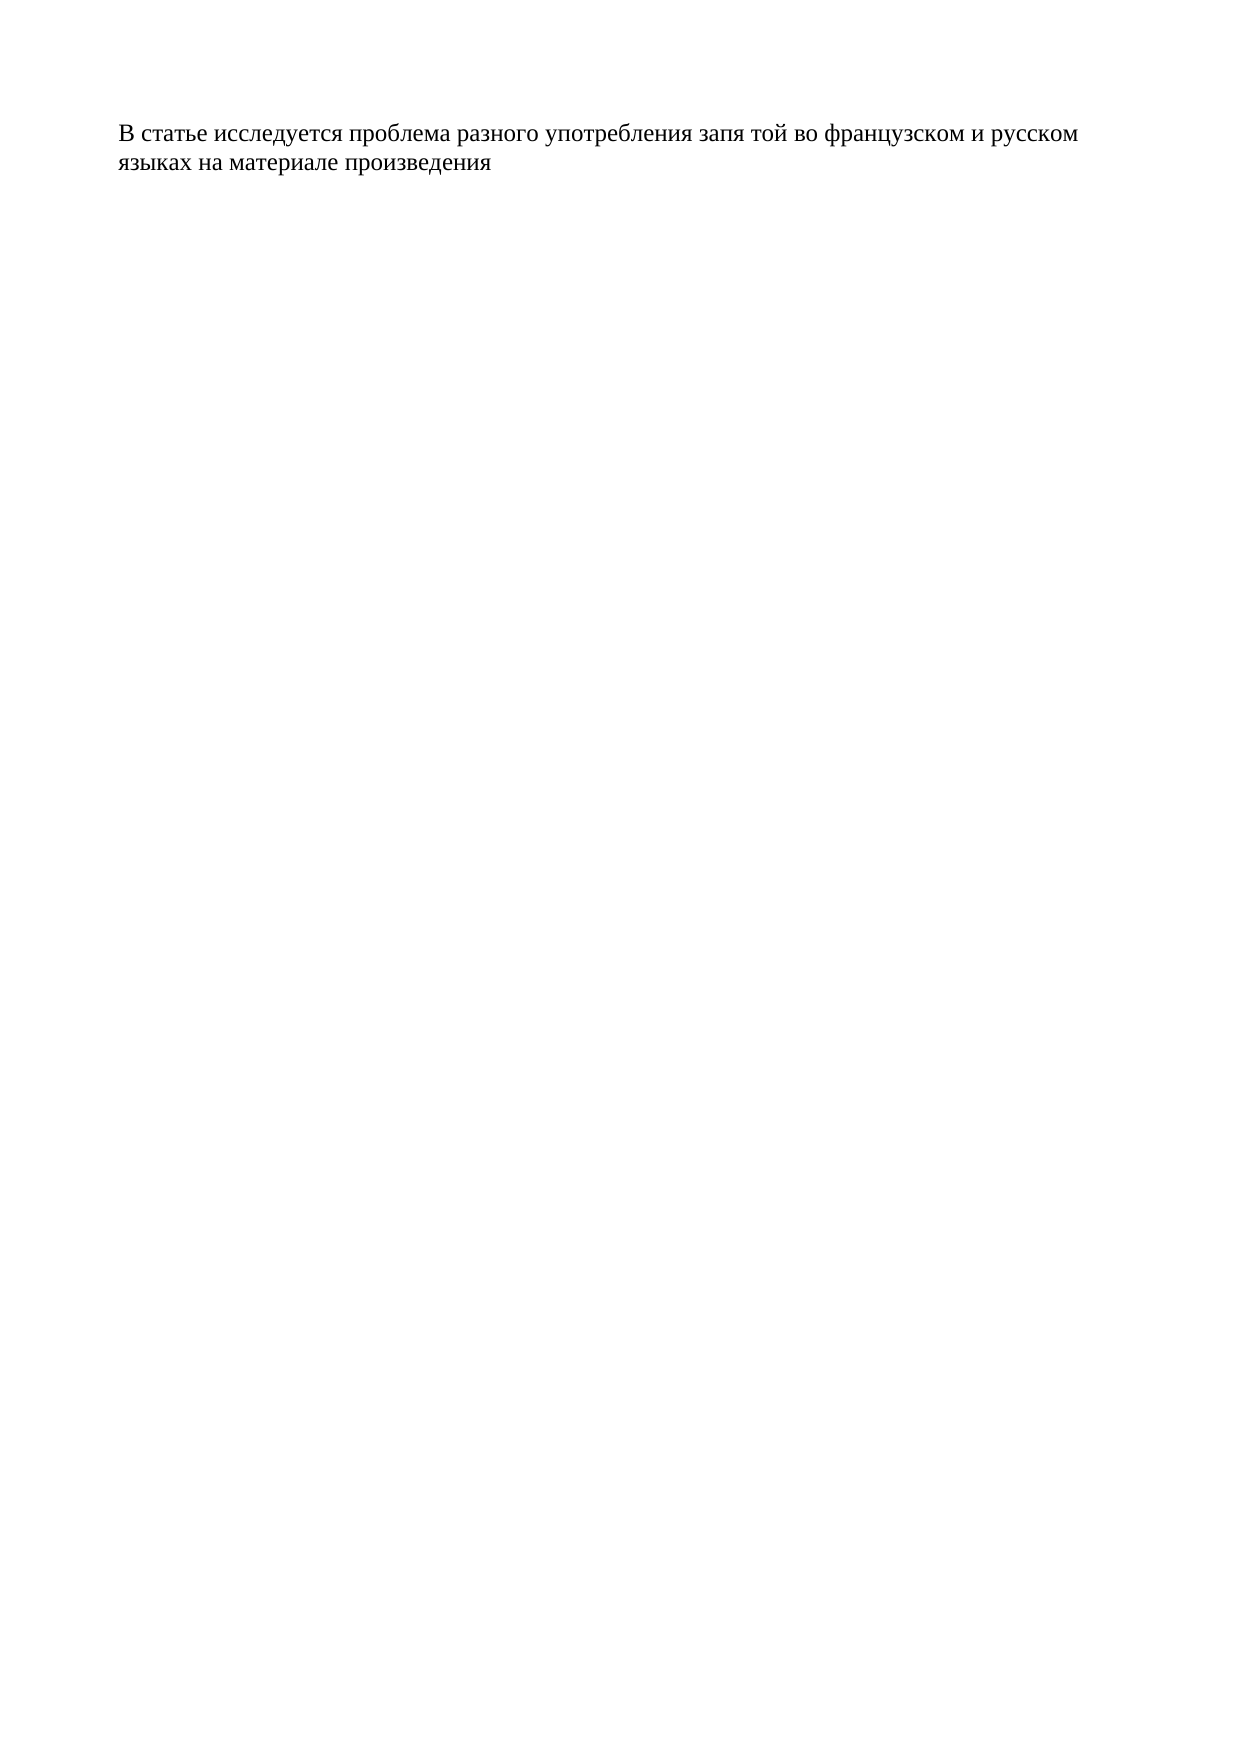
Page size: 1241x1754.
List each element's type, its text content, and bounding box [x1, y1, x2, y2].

text В статье исследуется проблема разного употребления запя той во французском и русском языках на материале произведения [118, 118, 1122, 176]
